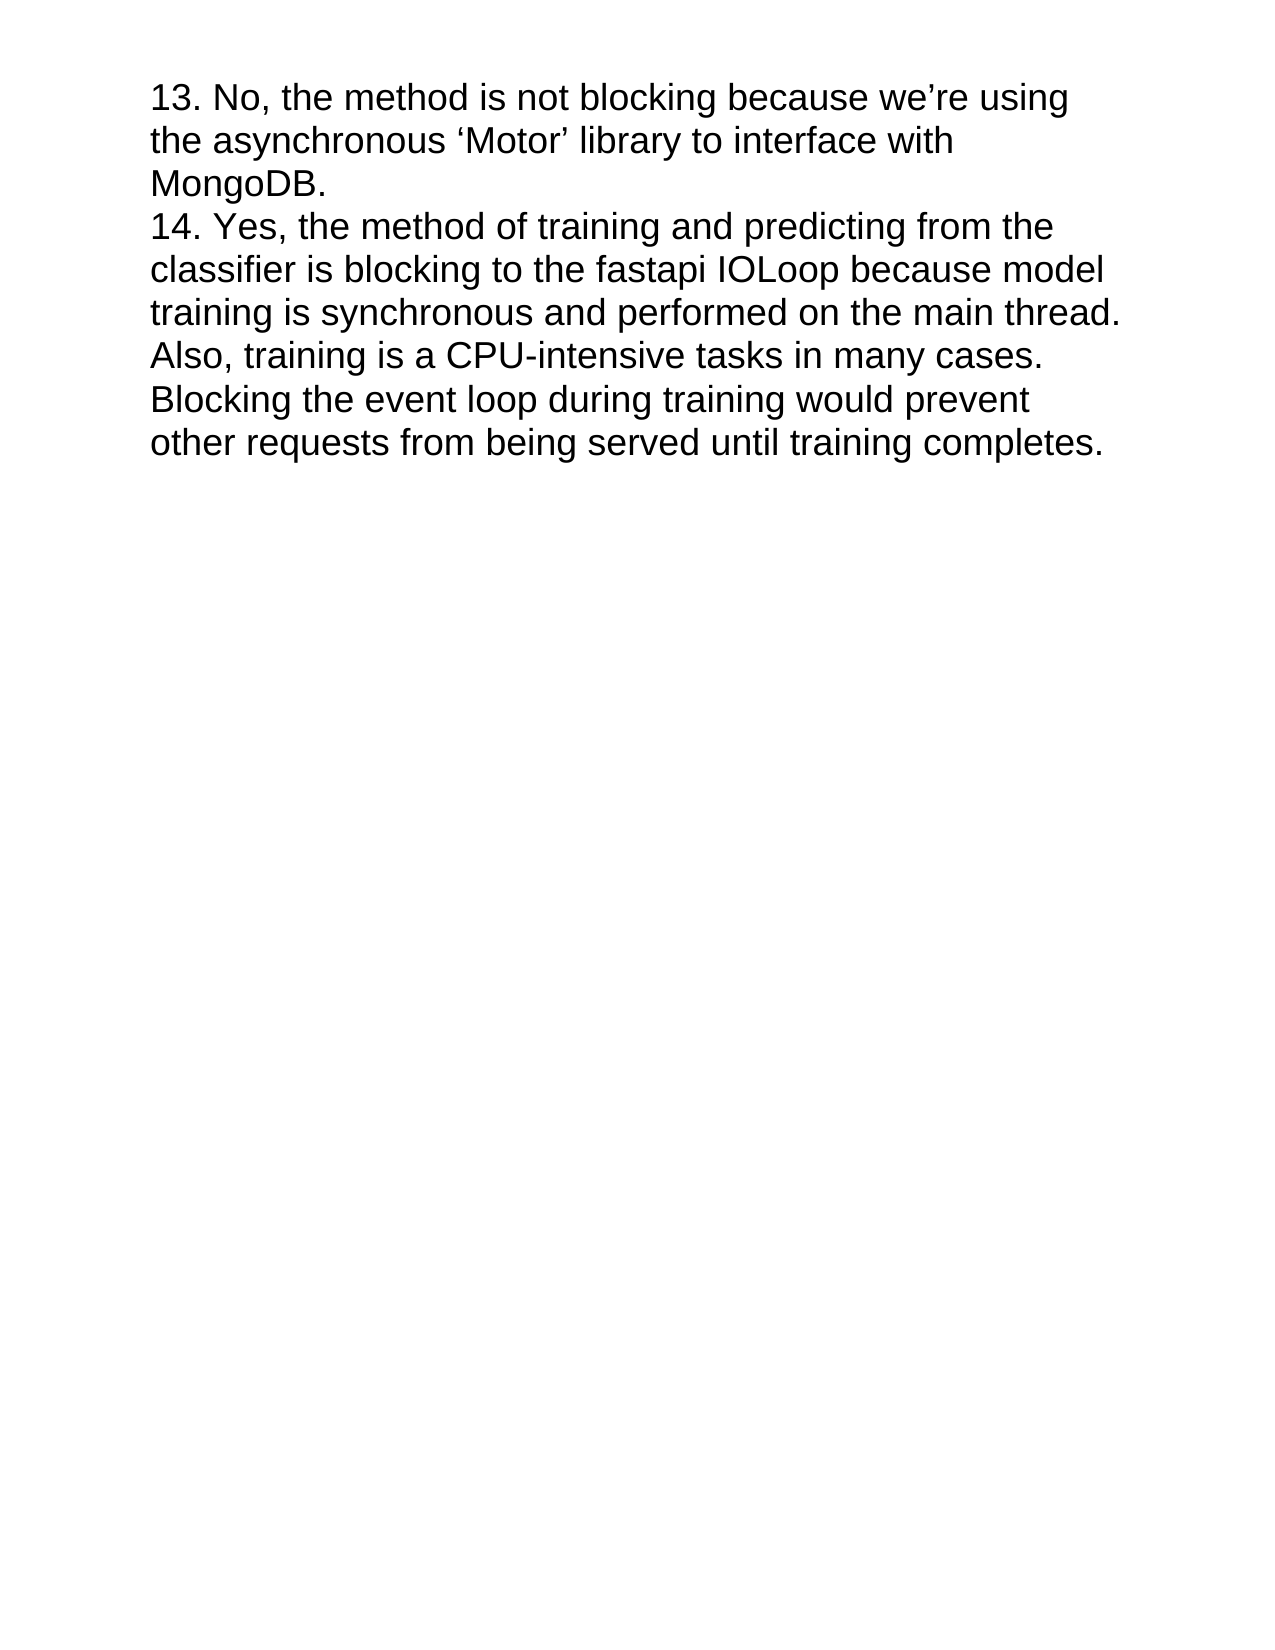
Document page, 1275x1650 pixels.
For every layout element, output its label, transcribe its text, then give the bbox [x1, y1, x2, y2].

text 13. No, the method is not blocking because we’re using the asynchronous ‘Motor’ library to interface with MongoDB. [150, 75, 1125, 204]
text 14. Yes, the method of training and predicting from the classifier is blocking to the fastapi IOLoop because model training is synchronous and performed on the main thread. Also, training is a CPU-intensive tasks in many cases. Blocking the event loop during training would prevent other requests from being served until training completes. [150, 204, 1125, 463]
